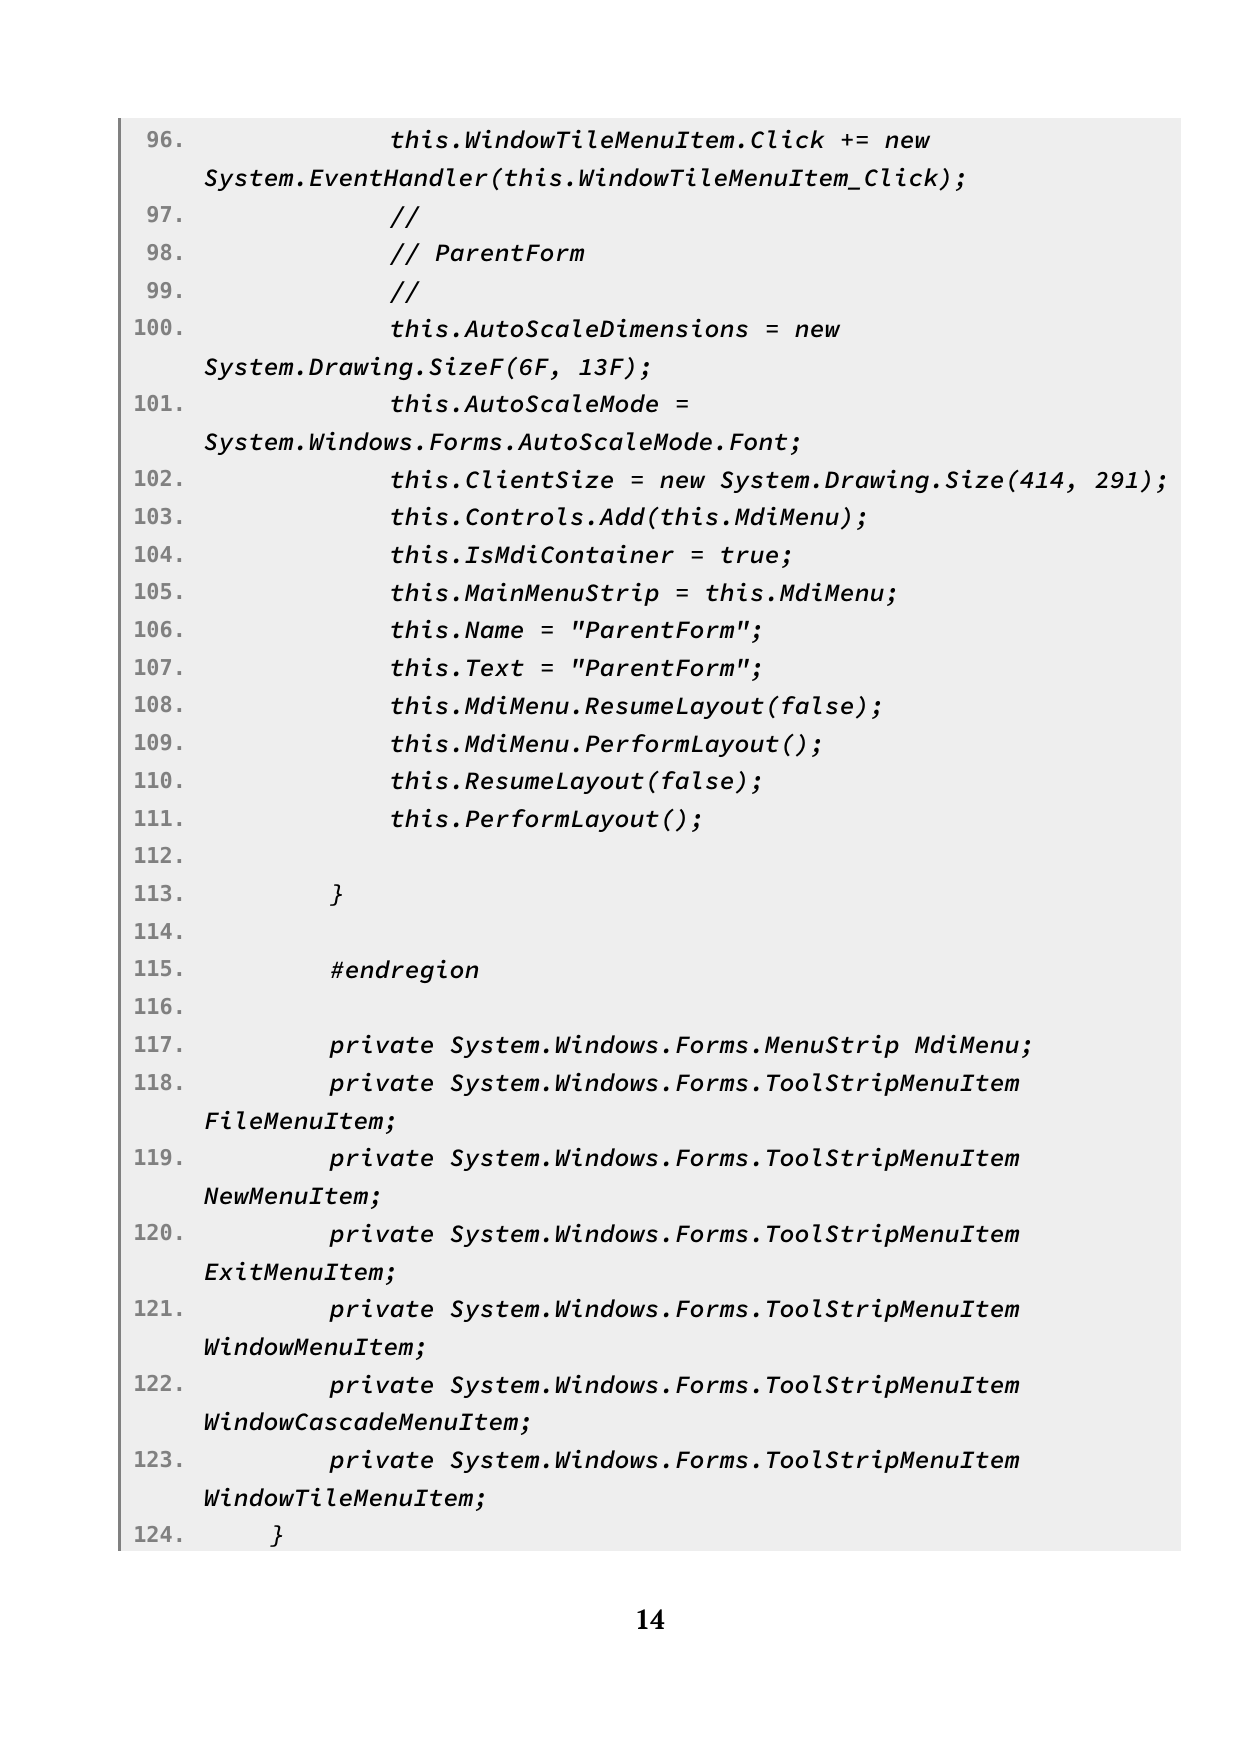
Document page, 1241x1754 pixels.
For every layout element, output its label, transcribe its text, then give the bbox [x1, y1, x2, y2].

list this.ResumeLayout(false); [121, 759, 1181, 797]
list // [121, 193, 1181, 231]
list this.Controls.Add(this.MdiMenu); [121, 495, 1181, 533]
list private System.Windows.Forms.ToolStripMenuItem WindowMenuItem; [121, 1287, 1181, 1362]
list this.MdiMenu.PerformLayout(); [121, 721, 1181, 759]
list this.IsMdiContainer = true; [121, 533, 1181, 570]
list this.Name = "ParentForm"; [121, 608, 1181, 646]
list private System.Windows.Forms.MenuStrip MdiMenu; [121, 1023, 1181, 1061]
list } [121, 1513, 1181, 1551]
list // [121, 269, 1181, 306]
list this.AutoScaleDimensions = new System.Drawing.SizeF(6F, 13F); [121, 307, 1181, 382]
list this.ClientSize = new System.Drawing.Size(414, 291); [121, 457, 1181, 495]
list private System.Windows.Forms.ToolStripMenuItem WindowCascadeMenuItem; [121, 1362, 1181, 1438]
list private System.Windows.Forms.ToolStripMenuItem FileMenuItem; [121, 1061, 1181, 1136]
list private System.Windows.Forms.ToolStripMenuItem NewMenuItem; [121, 1136, 1181, 1211]
list this.MainMenuStrip = this.MdiMenu; [121, 571, 1181, 608]
list this.Text = "ParentForm"; [121, 646, 1181, 683]
list // ParentForm [121, 231, 1181, 269]
list this.WindowTileMenuItem.Click += new System.EventHandler(this.WindowTileMenuItem_Click); [121, 118, 1181, 193]
list } [121, 872, 1181, 910]
list this.MdiMenu.ResumeLayout(false); [121, 684, 1181, 721]
list this.AutoScaleMode = System.Windows.Forms.AutoScaleMode.Font; [121, 382, 1181, 457]
list this.PerformLayout(); [121, 797, 1181, 834]
list #endregion [121, 948, 1181, 985]
list private System.Windows.Forms.ToolStripMenuItem ExitMenuItem; [121, 1212, 1181, 1287]
list private System.Windows.Forms.ToolStripMenuItem WindowTileMenuItem; [121, 1438, 1181, 1513]
